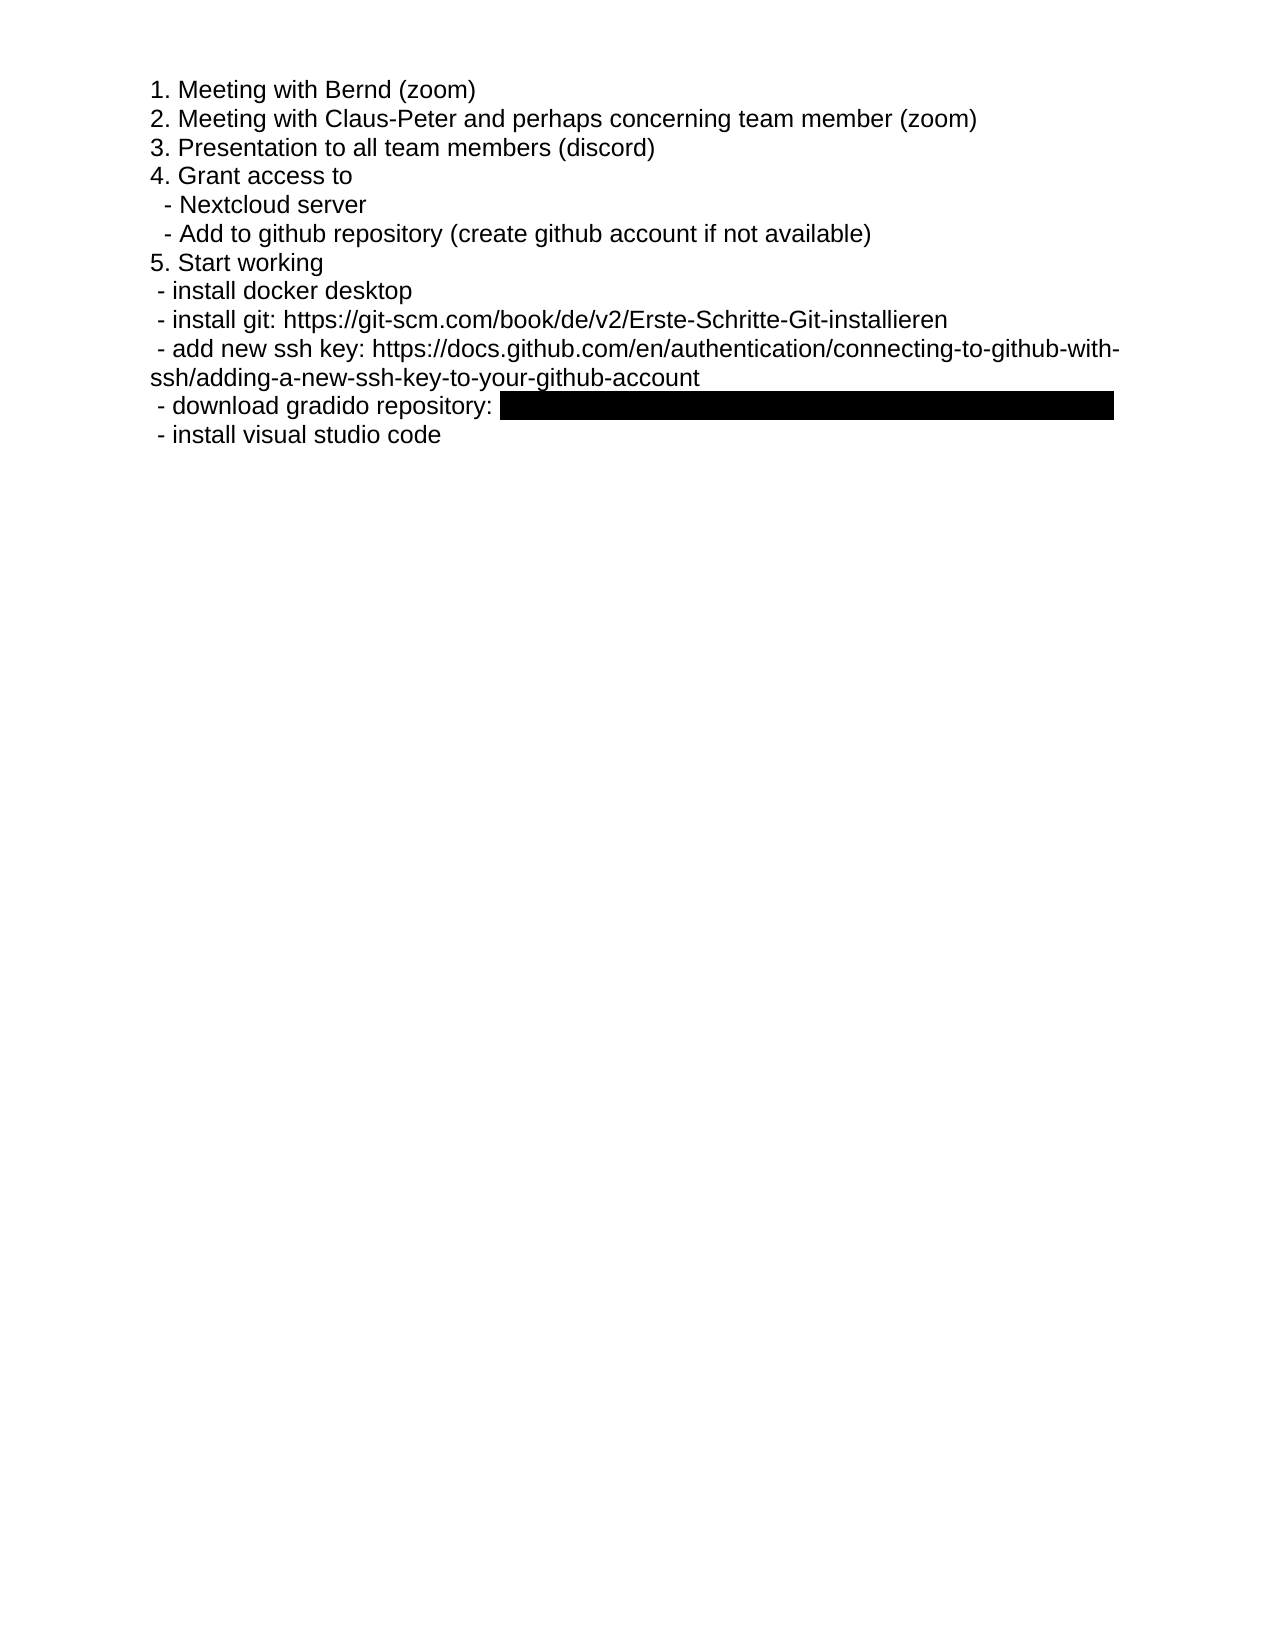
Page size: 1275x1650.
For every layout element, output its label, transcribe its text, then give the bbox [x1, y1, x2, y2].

text - install git: https://git-scm.com/book/de/v2/Erste-Schritte-Git-installieren [150, 305, 1125, 334]
text 1. Meeting with Bernd (zoom) [150, 75, 1125, 104]
text 2. Meeting with Claus-Peter and perhaps concerning team member (zoom) [150, 104, 1125, 132]
text 5. Start working [150, 247, 1125, 276]
text - Nextcloud server [150, 190, 1125, 219]
text 3. Presentation to all team members (discord) [150, 132, 1125, 161]
text 4. Grant access to [150, 161, 1125, 190]
text - install docker desktop [150, 276, 1125, 305]
text - install visual studio code [150, 420, 1125, 449]
text - add new ssh key: https://docs.github.com/en/authentication/connecting-to-github-with-ssh/adding-a-new-ssh-key-to-your-github-account [150, 334, 1125, 391]
text - Add to github repository (create github account if not available) [150, 219, 1125, 247]
text - download gradido repository: git clone git@github.com:gradido/gradido.git --recursive [150, 391, 1125, 420]
